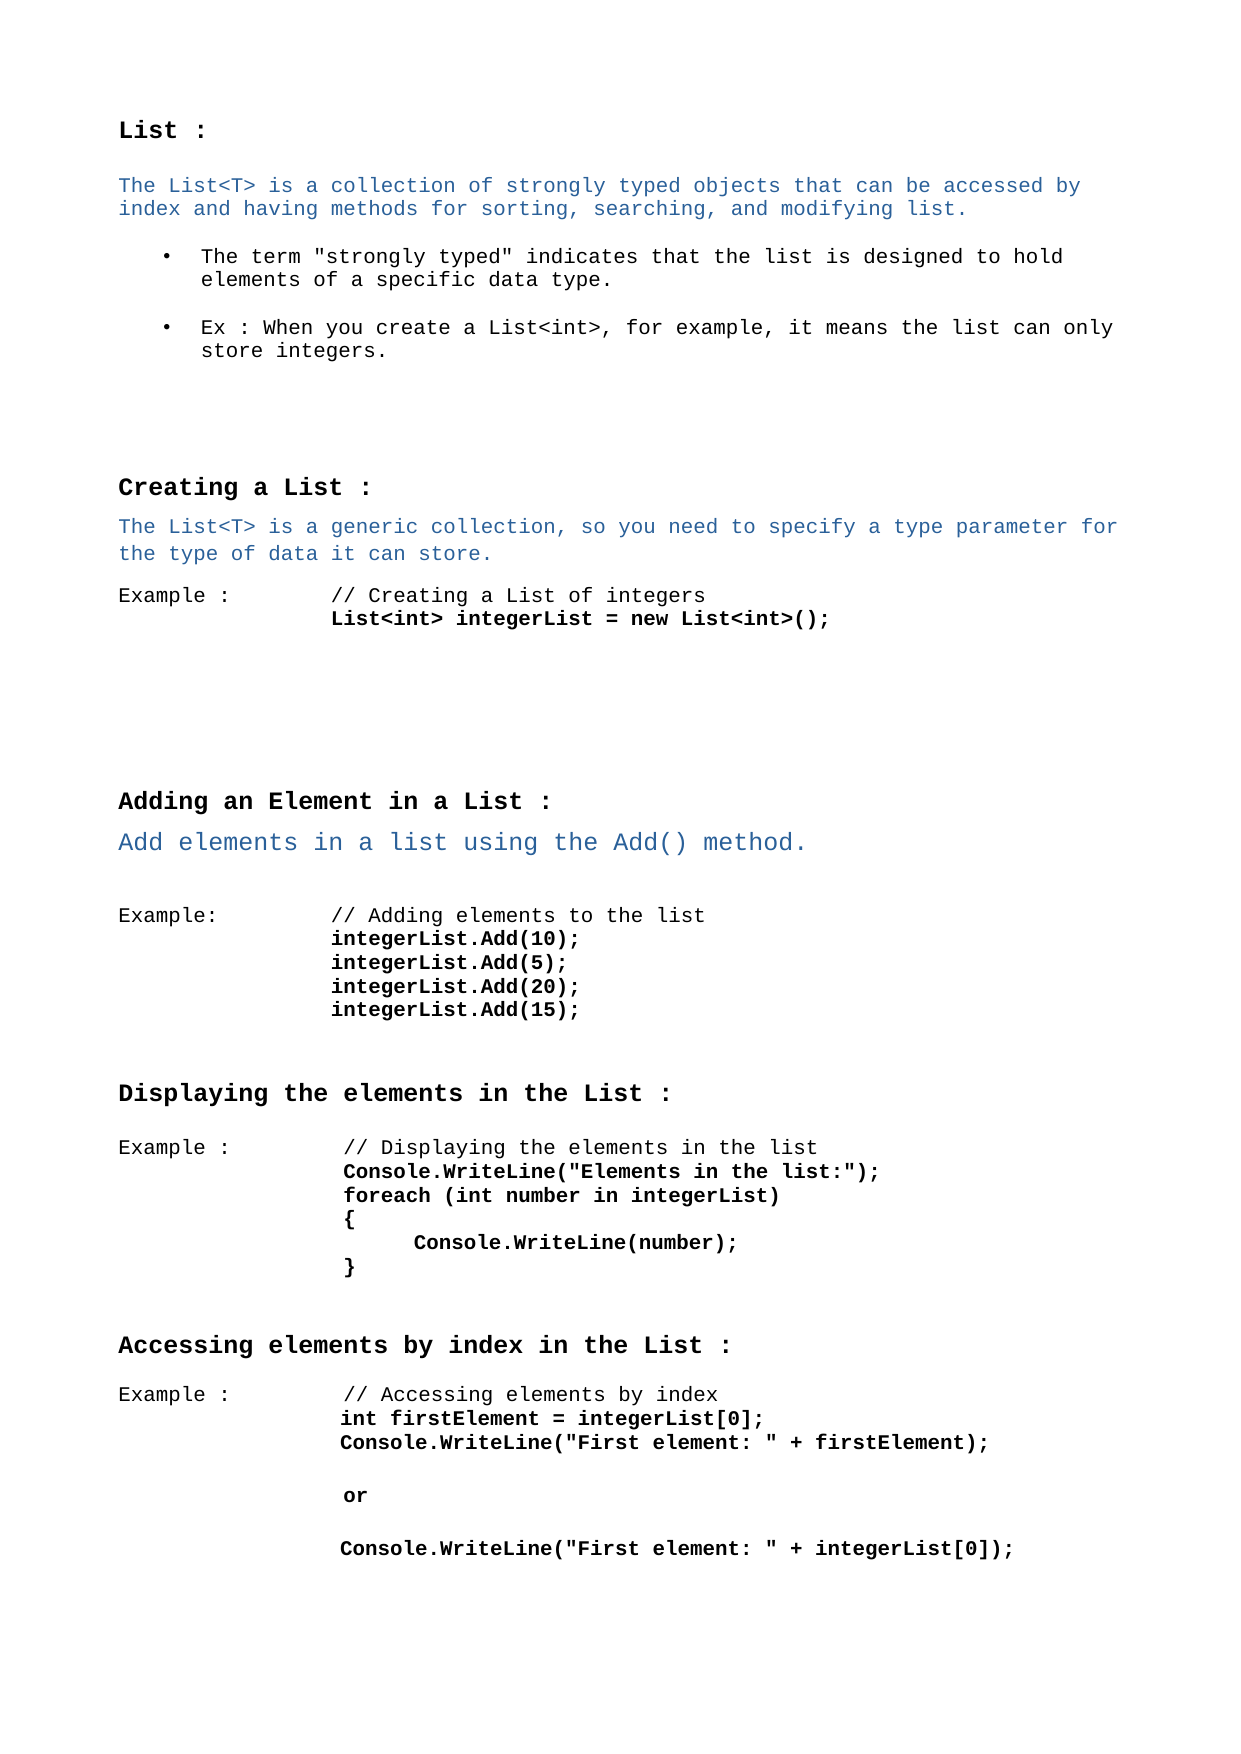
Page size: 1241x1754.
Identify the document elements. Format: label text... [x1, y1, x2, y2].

subtitle Adding an Element in a List : [118, 788, 1122, 817]
text foreach (int number in integerList) [118, 1185, 1122, 1208]
subtitle Creating a List : [118, 475, 1122, 503]
text Console.WriteLine(number); [118, 1232, 1122, 1256]
text int firstElement = integerList[0]; [118, 1408, 1122, 1432]
text The List<T> is a collection of strongly typed objects that can be accessed by index and having methods for sorting, searching, and modifying list. [118, 175, 1122, 222]
text integerList.Add(20); [118, 976, 1122, 999]
text Add elements in a list using the Add() method. [118, 829, 1122, 858]
text integerList.Add(15); [118, 999, 1122, 1023]
list Ex : When you create a List<int>, for example, it means the list can only store integers. [163, 317, 1122, 364]
text } [118, 1256, 1122, 1279]
list The term "strongly typed" indicates that the list is designed to hold elements of a specific data type. [163, 246, 1122, 293]
text Accessing elements by index in the List : [118, 1332, 1122, 1361]
text integerList.Add(5); [118, 952, 1122, 976]
text Console.WriteLine("First element: " + firstElement); [118, 1432, 1122, 1455]
text Example: // Adding elements to the list [118, 905, 1122, 928]
text Displaying the elements in the List : [118, 1081, 1122, 1109]
text Example : // Accessing elements by index [118, 1384, 1122, 1408]
text The List<T> is a generic collection, so you need to specify a type parameter for the type of data it can store. [118, 516, 1122, 566]
text { [118, 1208, 1122, 1232]
text integerList.Add(10); [118, 928, 1122, 952]
text Console.WriteLine("Elements in the list:"); [118, 1161, 1122, 1185]
text Console.WriteLine("First element: " + integerList[0]); [118, 1538, 1122, 1562]
text List : [118, 118, 1122, 146]
text List<int> integerList = new List<int>(); [118, 608, 1122, 632]
text or [118, 1485, 1122, 1508]
text Example : // Displaying the elements in the list [118, 1137, 1122, 1161]
text Example : // Creating a List of integers [118, 584, 1122, 608]
